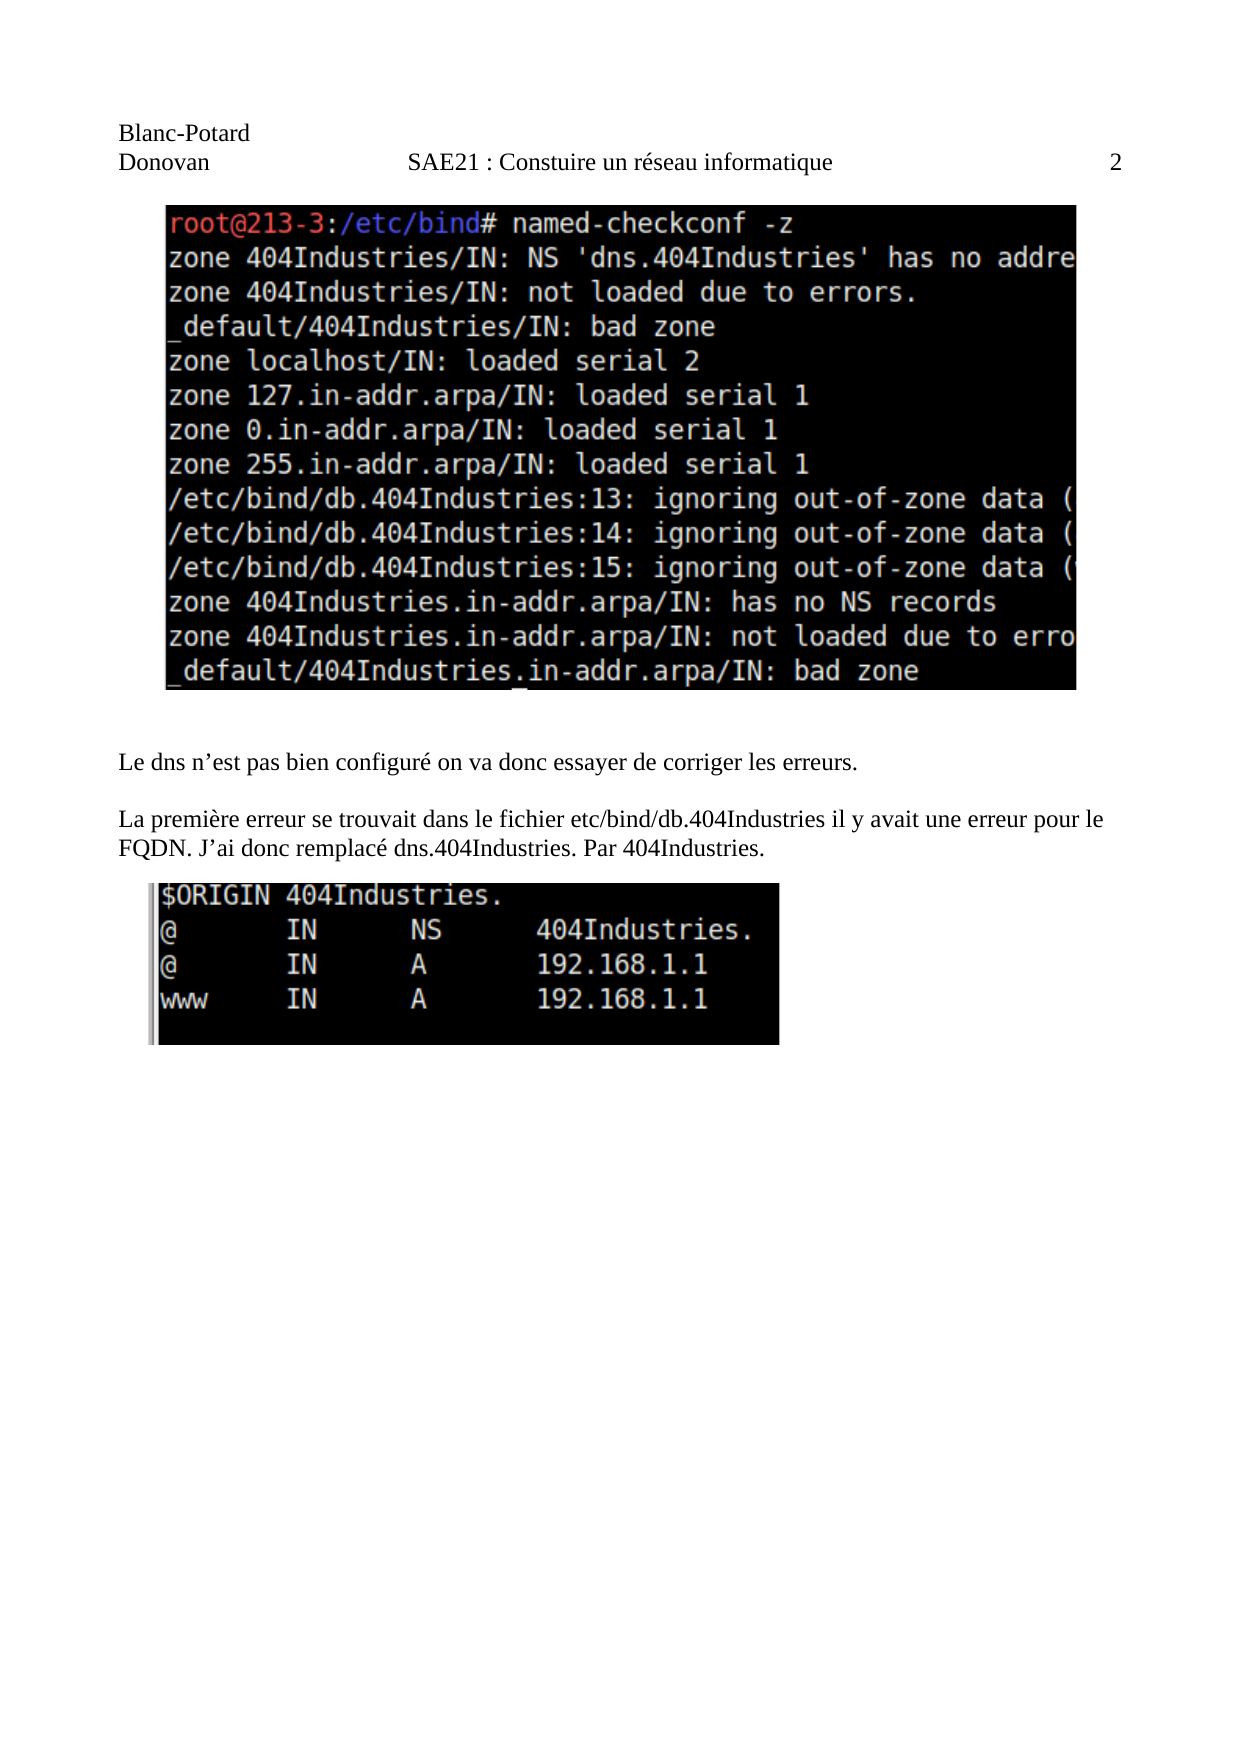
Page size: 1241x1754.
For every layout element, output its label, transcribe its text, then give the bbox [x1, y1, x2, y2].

text La première erreur se trouvait dans le fichier etc/bind/db.404Industries il y avait une erreur pour le FQDN. J’ai donc remplacé dns.404Industries. Par 404Industries. [118, 804, 1122, 862]
picture [148, 883, 780, 1045]
text Le dns n’est pas bien configuré on va donc essayer de corriger les erreurs. [118, 747, 1122, 776]
picture [163, 205, 1077, 690]
